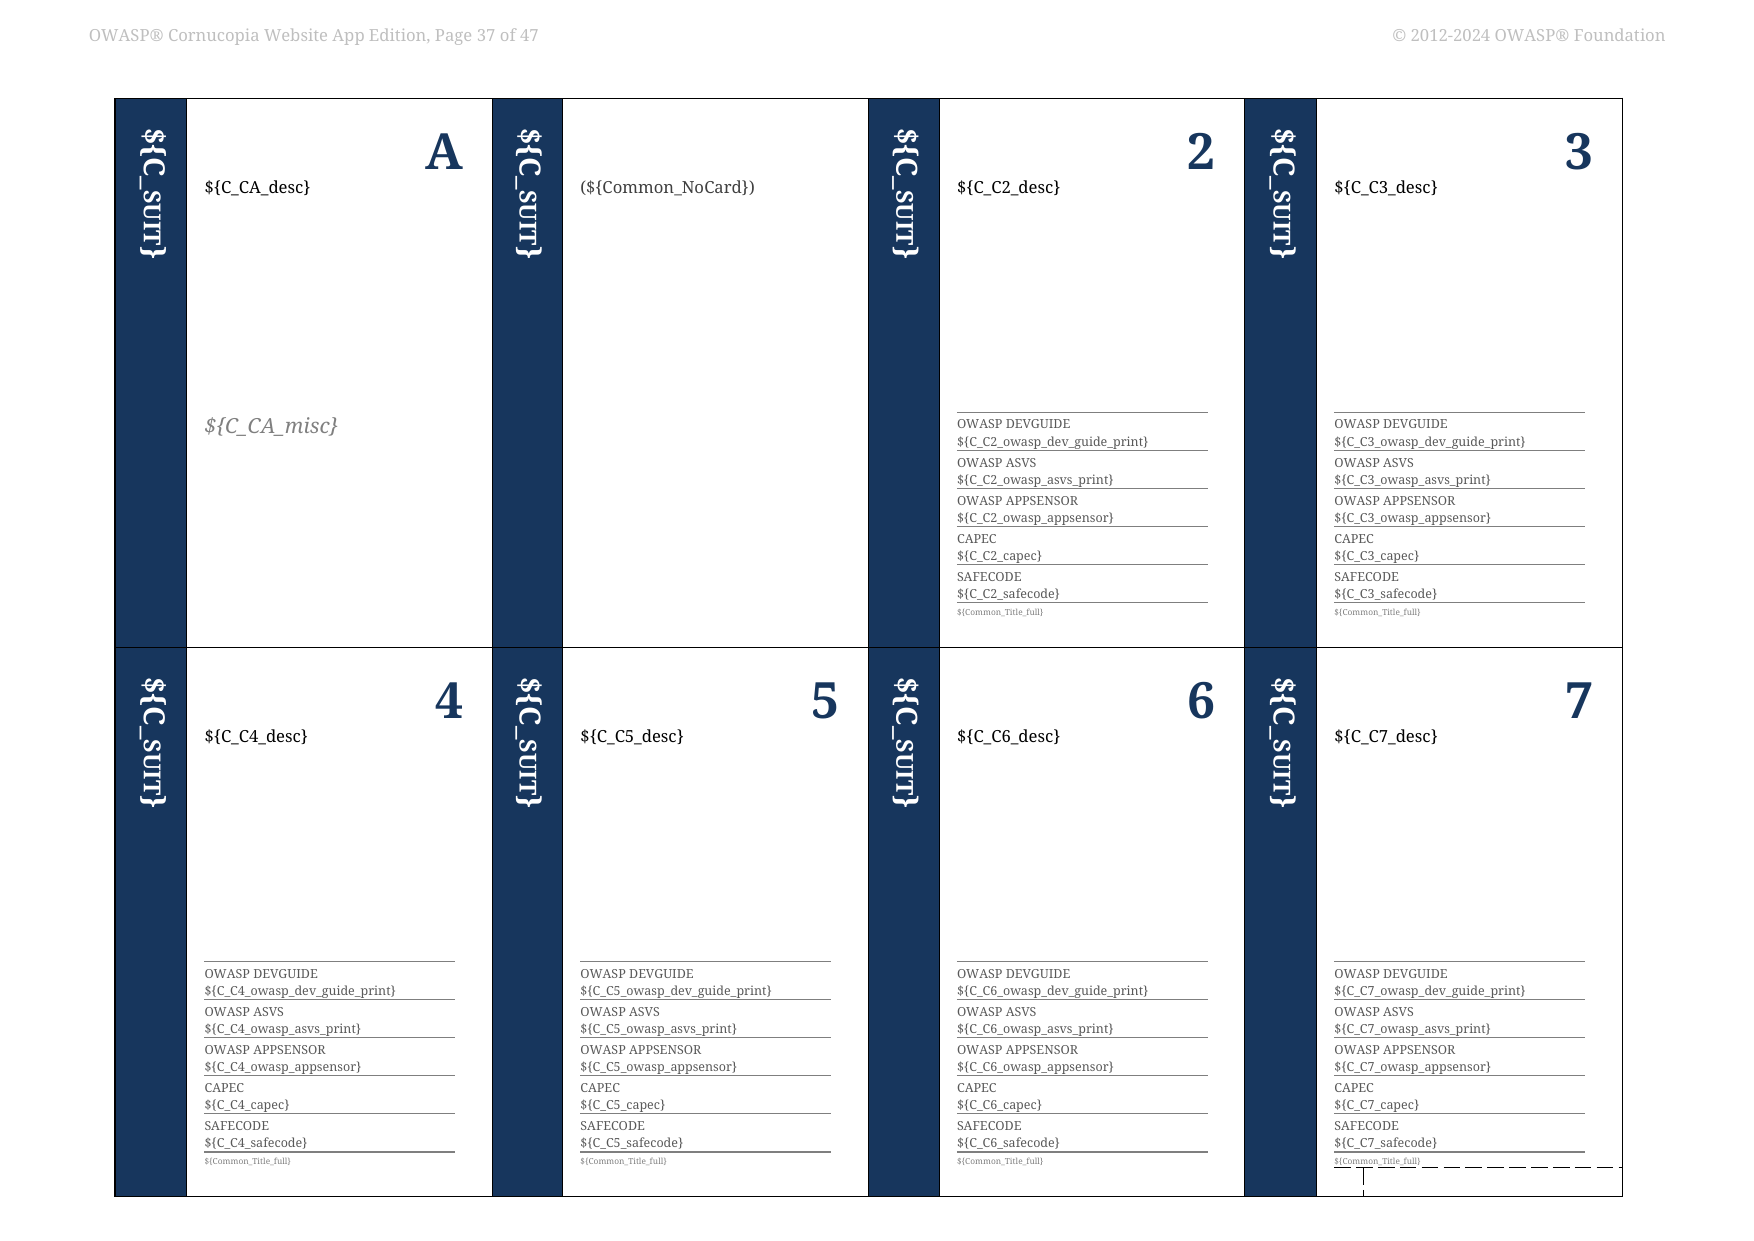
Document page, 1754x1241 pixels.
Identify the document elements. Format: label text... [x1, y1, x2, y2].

table_header OWASP DEVGUIDE ${C_C3_owasp_dev_guide_print} [1334, 413, 1585, 450]
table_cell CAPEC ${C_C5_capec} [580, 1076, 831, 1113]
table_cell ${Common_Title_full} [580, 1153, 831, 1167]
table_cell ${C_C3_desc} [1317, 174, 1622, 411]
table_cell OWASP APPSENSOR ${C_C3_owasp_appsensor} [1334, 489, 1585, 526]
table_cell OWASP ASVS ${C_C4_owasp_asvs_print} [204, 1000, 455, 1037]
table_cell SAFECODE ${C_C6_safecode} [957, 1114, 1208, 1151]
table_cell 5 [563, 648, 868, 723]
table_header OWASP DEVGUIDE ${C_C6_owasp_dev_guide_print} [957, 962, 1208, 999]
table_cell OWASP ASVS ${C_C6_owasp_asvs_print} [957, 1000, 1208, 1037]
table_cell OWASP APPSENSOR ${C_C4_owasp_appsensor} [204, 1038, 455, 1075]
table_cell [940, 960, 1244, 1196]
table_cell (${Common_NoCard}) [563, 174, 868, 411]
table_cell CAPEC ${C_C7_capec} [1334, 1076, 1585, 1113]
table_cell ${Common_Title_full} [1334, 1153, 1585, 1167]
table_header OWASP DEVGUIDE ${C_C2_owasp_dev_guide_print} [957, 413, 1208, 450]
table_cell [1317, 960, 1622, 1196]
table_header ${C_suit} [869, 99, 939, 647]
table_cell 7 [1317, 648, 1622, 723]
table_cell 4 [187, 648, 492, 723]
table_cell SAFECODE ${C_C5_safecode} [580, 1114, 831, 1151]
table_header [563, 99, 868, 174]
table_cell ${C_C2_desc} [940, 174, 1244, 411]
table_header [1364, 1167, 1622, 1196]
table_header 3 [1317, 99, 1622, 174]
table_header ${C_suit} [493, 99, 562, 647]
table_cell ${C_C6_desc} [940, 724, 1244, 960]
table_cell [563, 960, 868, 1196]
table_header OWASP DEVGUIDE ${C_C5_owasp_dev_guide_print} [580, 962, 831, 999]
table_header [108, 98, 114, 1196]
table_cell SAFECODE ${C_C7_safecode} [1334, 1114, 1585, 1151]
table_cell ${C_C7_desc} [1317, 724, 1622, 960]
table_header [1334, 1167, 1364, 1196]
table_cell ${Common_Title_full} [957, 1153, 1208, 1167]
table_cell SAFECODE ${C_C2_safecode} [957, 565, 1208, 602]
table_cell ${C_CA_desc} [187, 174, 492, 411]
table_cell CAPEC ${C_C2_capec} [957, 527, 1208, 564]
table_cell [1317, 411, 1622, 647]
table_header OWASP DEVGUIDE ${C_C4_owasp_dev_guide_print} [204, 962, 455, 999]
table_cell ${Common_Title_full} [957, 603, 1208, 617]
table_header OWASP DEVGUIDE ${C_C7_owasp_dev_guide_print} [1334, 962, 1585, 999]
table_cell SAFECODE ${C_C4_safecode} [204, 1114, 455, 1151]
table_cell ${C_C4_desc} [187, 724, 492, 960]
table_cell OWASP ASVS ${C_C3_owasp_asvs_print} [1334, 451, 1585, 488]
table_cell [940, 411, 1244, 647]
table_cell SAFECODE ${C_C3_safecode} [1334, 565, 1585, 602]
table_cell [187, 960, 492, 1196]
table_header ${C_suit} [116, 99, 186, 647]
table_cell OWASP APPSENSOR ${C_C2_owasp_appsensor} [957, 489, 1208, 526]
table_cell OWASP ASVS ${C_C5_owasp_asvs_print} [580, 1000, 831, 1037]
table_cell [563, 411, 868, 647]
table_cell ${C_suit} [869, 648, 939, 1196]
table_cell OWASP ASVS ${C_C2_owasp_asvs_print} [957, 451, 1208, 488]
table_header 2 [940, 99, 1244, 174]
table_cell OWASP ASVS ${C_C7_owasp_asvs_print} [1334, 1000, 1585, 1037]
table_cell ${C_suit} [493, 648, 562, 1196]
table_header A [187, 99, 492, 174]
table_cell ${C_CA_misc} [187, 411, 492, 647]
table_cell CAPEC ${C_C4_capec} [204, 1076, 455, 1113]
table_cell ${C_suit} [116, 648, 186, 1196]
table_cell ${Common_Title_full} [204, 1153, 455, 1167]
table_cell ${Common_Title_full} [1334, 603, 1585, 617]
table_cell OWASP APPSENSOR ${C_C6_owasp_appsensor} [957, 1038, 1208, 1075]
table_cell CAPEC ${C_C3_capec} [1334, 527, 1585, 564]
table_cell OWASP APPSENSOR ${C_C7_owasp_appsensor} [1334, 1038, 1585, 1075]
table_cell OWASP APPSENSOR ${C_C5_owasp_appsensor} [580, 1038, 831, 1075]
table_cell ${C_C5_desc} [563, 724, 868, 960]
table_cell CAPEC ${C_C6_capec} [957, 1076, 1208, 1113]
table_cell ${C_suit} [1245, 648, 1316, 1196]
table_cell 6 [940, 648, 1244, 723]
table_header ${C_suit} [1245, 99, 1316, 647]
